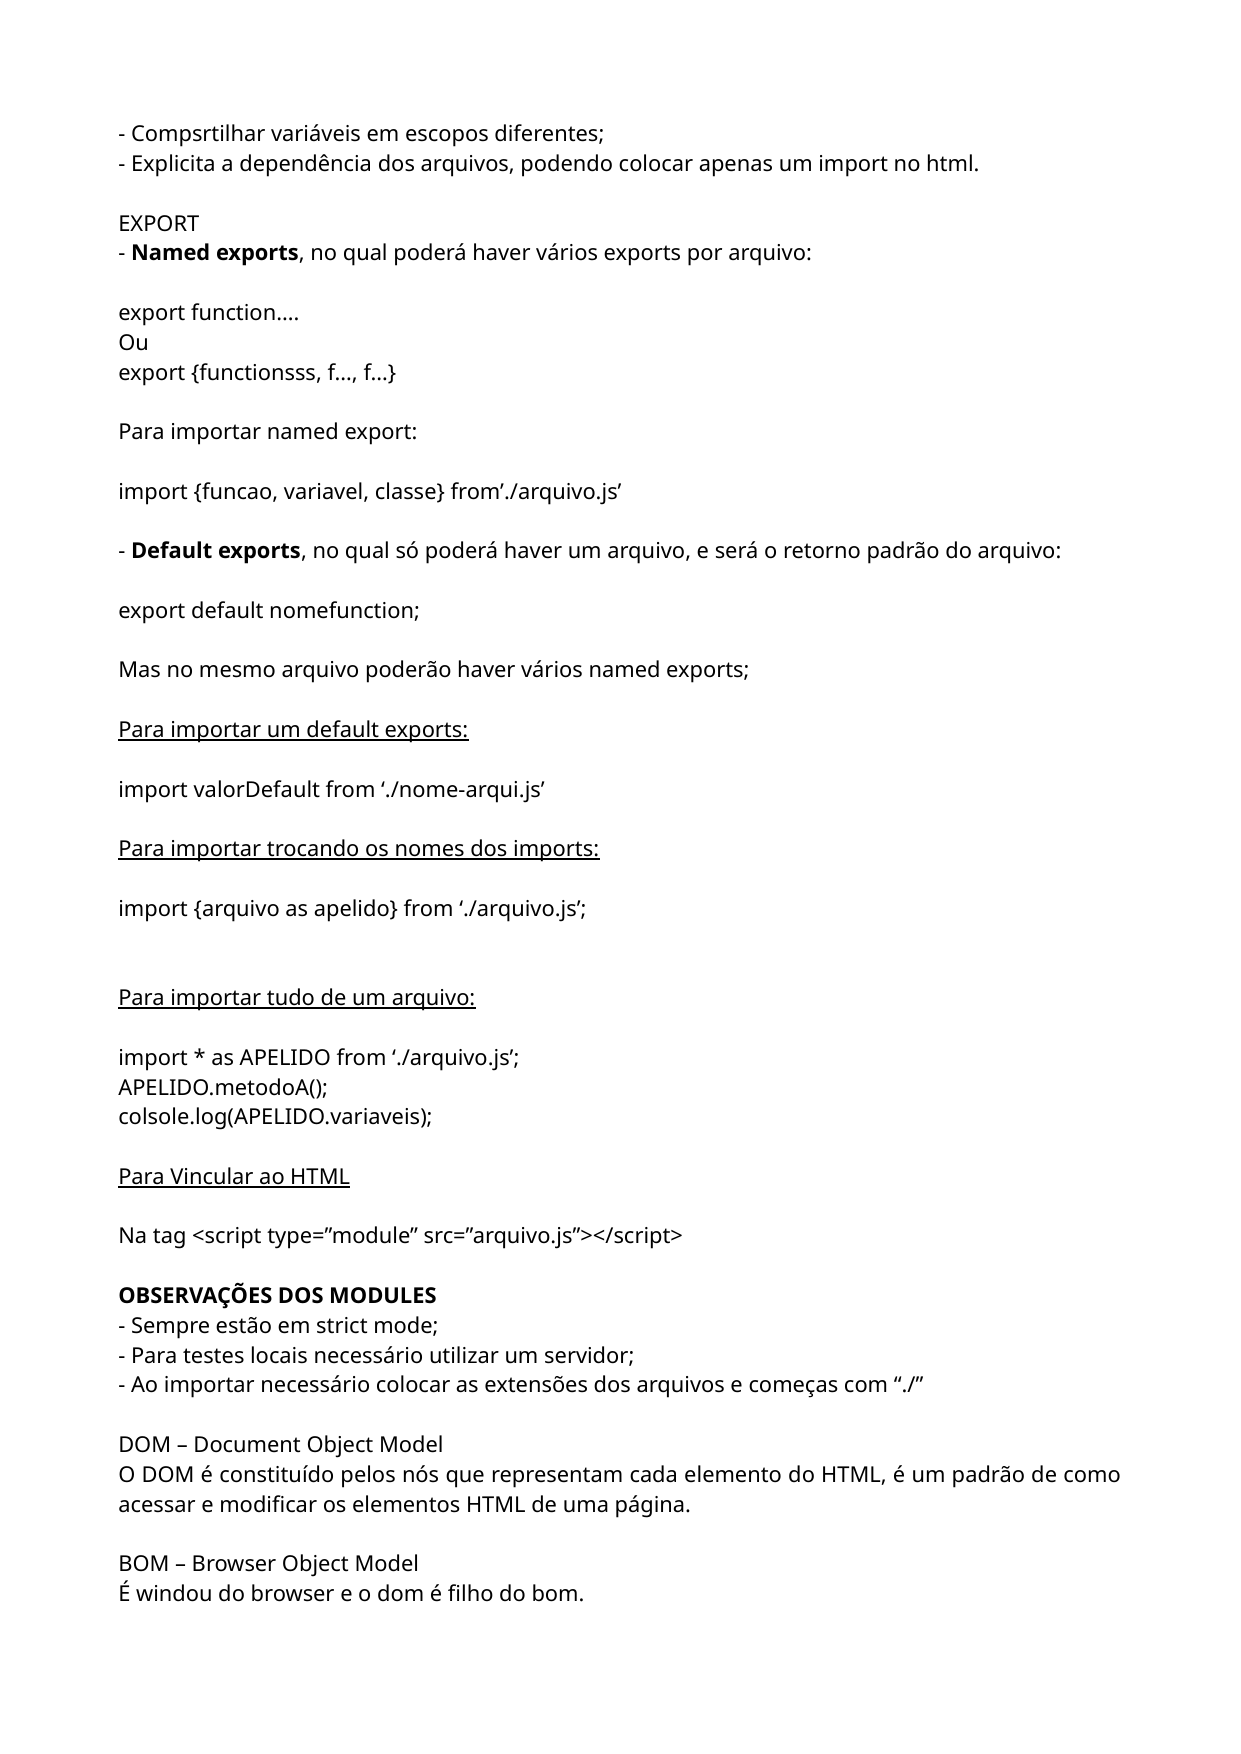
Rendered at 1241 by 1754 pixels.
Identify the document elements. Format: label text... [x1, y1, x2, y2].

text colsole.log(APELIDO.variaveis); [118, 1101, 1122, 1131]
text - Para testes locais necessário utilizar um servidor; [118, 1339, 1122, 1369]
text - Compsrtilhar variáveis em escopos diferentes; [118, 118, 1122, 148]
text APELIDO.metodoA(); [118, 1071, 1122, 1101]
text import valorDefault from ‘./nome-arqui.js’ [118, 773, 1122, 803]
text DOM – Document Object Model [118, 1429, 1122, 1459]
text - Explicita a dependência dos arquivos, podendo colocar apenas um import no html. [118, 148, 1122, 178]
text Ou [118, 327, 1122, 356]
text import * as APELIDO from ‘./arquivo.js’; [118, 1042, 1122, 1071]
text Para importar named export: [118, 416, 1122, 446]
text export default nomefunction; [118, 595, 1122, 624]
text Para importar um default exports: [118, 714, 1122, 744]
text Para importar tudo de um arquivo: [118, 982, 1122, 1012]
text Para Vincular ao HTML [118, 1161, 1122, 1191]
text - Default exports, no qual só poderá haver um arquivo, e será o retorno padrão do arquivo: [118, 535, 1122, 565]
text - Ao importar necessário colocar as extensões dos arquivos e começas com “./” [118, 1369, 1122, 1399]
text Para importar trocando os nomes dos imports: [118, 833, 1122, 863]
text - Named exports, no qual poderá haver vários exports por arquivo: [118, 237, 1122, 267]
text O DOM é constituído pelos nós que representam cada elemento do HTML, é um padrão de como acessar e modificar os elementos HTML de uma página. [118, 1459, 1122, 1518]
text BOM – Browser Object Model [118, 1548, 1122, 1578]
text - Sempre estão em strict mode; [118, 1310, 1122, 1339]
text Mas no mesmo arquivo poderão haver vários named exports; [118, 654, 1122, 684]
text export {functionsss, f…, f…} [118, 356, 1122, 386]
text import {funcao, variavel, classe} from’./arquivo.js’ [118, 476, 1122, 505]
text Na tag <script type=”module” src=”arquivo.js”></script> [118, 1220, 1122, 1250]
text OBSERVAÇÕES DOS MODULES [118, 1280, 1122, 1310]
text export function…. [118, 297, 1122, 327]
text EXPORT [118, 207, 1122, 237]
text É windou do browser e o dom é filho do bom. [118, 1578, 1122, 1608]
text import {arquivo as apelido} from ‘./arquivo.js’; [118, 893, 1122, 922]
